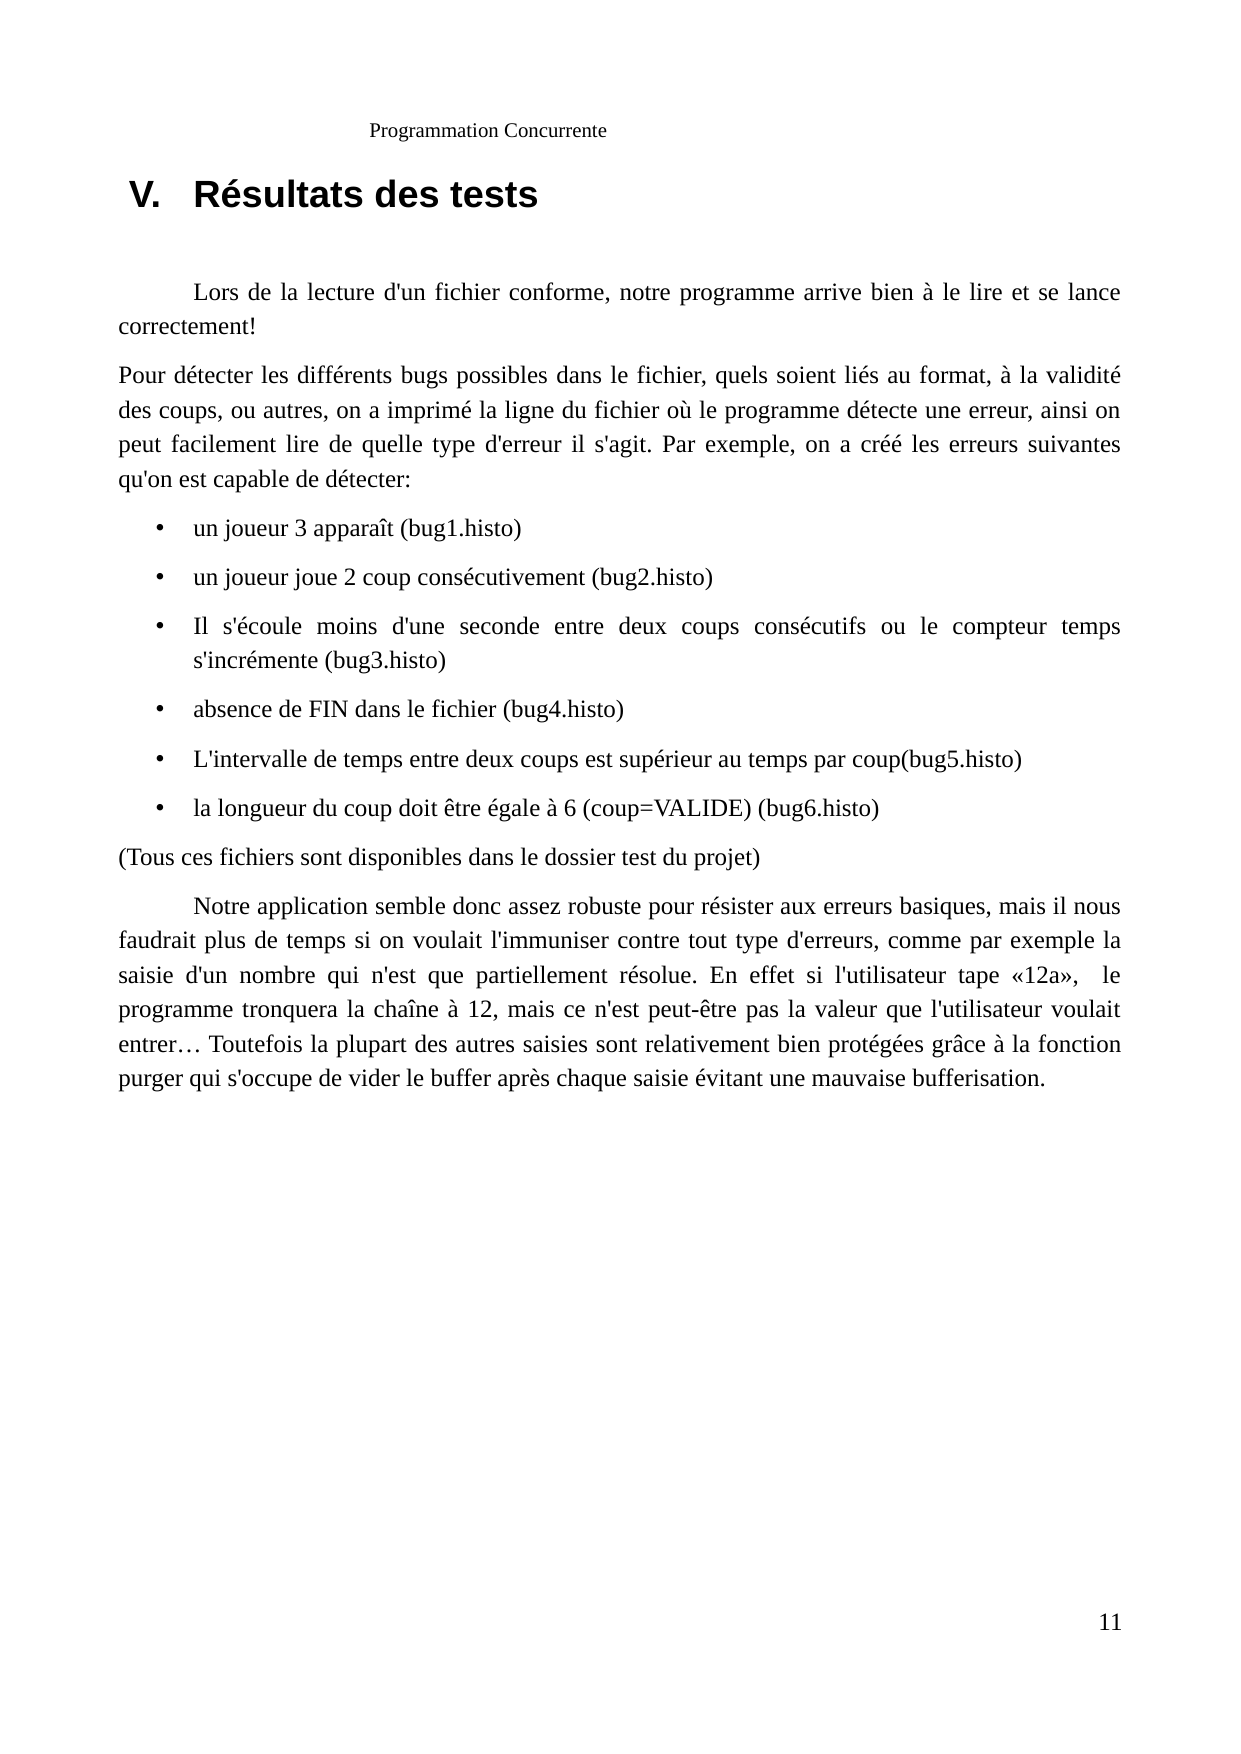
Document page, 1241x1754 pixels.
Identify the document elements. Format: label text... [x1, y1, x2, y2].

list un joueur 3 apparaît (bug1.histo) [156, 513, 1122, 542]
subtitle Résultats des tests [118, 172, 1122, 215]
list la longueur du coup doit être égale à 6 (coup=VALIDE) (bug6.histo) [156, 793, 1122, 821]
text Pour détecter les différents bugs possibles dans le fichier, quels soient liés au format, à la validité des coups, ou autres, on a imprimé la ligne du fichier où le programme détecte une erreur, ainsi on peut facilement lire de quelle type d'erreur il s'agit. Par exemple, on a créé les erreurs suivantes qu'on est capable de détecter: [118, 360, 1122, 493]
list L'intervalle de temps entre deux coups est supérieur au temps par coup(bug5.histo) [156, 744, 1122, 772]
text Notre application semble donc assez robuste pour résister aux erreurs basiques, mais il nous faudrait plus de temps si on voulait l'immuniser contre tout type d'erreurs, comme par exemple la saisie d'un nombre qui n'est que partiellement résolue. En effet si l'utilisateur tape «12a», le programme tronquera la chaîne à 12, mais ce n'est peut-être pas la valeur que l'utilisateur voulait entrer… Toutefois la plupart des autres saisies sont relativement bien protégées grâce à la fonction purger qui s'occupe de vider le buffer après chaque saisie évitant une mauvaise bufferisation. [118, 891, 1122, 1092]
list un joueur joue 2 coup consécutivement (bug2.histo) [156, 562, 1122, 591]
list absence de FIN dans le fichier (bug4.histo) [156, 694, 1122, 723]
text Lors de la lecture d'un fichier conforme, notre programme arrive bien à le lire et se lance correctement! [118, 277, 1122, 340]
list Il s'écoule moins d'une seconde entre deux coups consécutifs ou le compteur temps s'incrémente (bug3.histo) [156, 611, 1122, 674]
text (Tous ces fichiers sont disponibles dans le dossier test du projet) [118, 842, 1122, 871]
